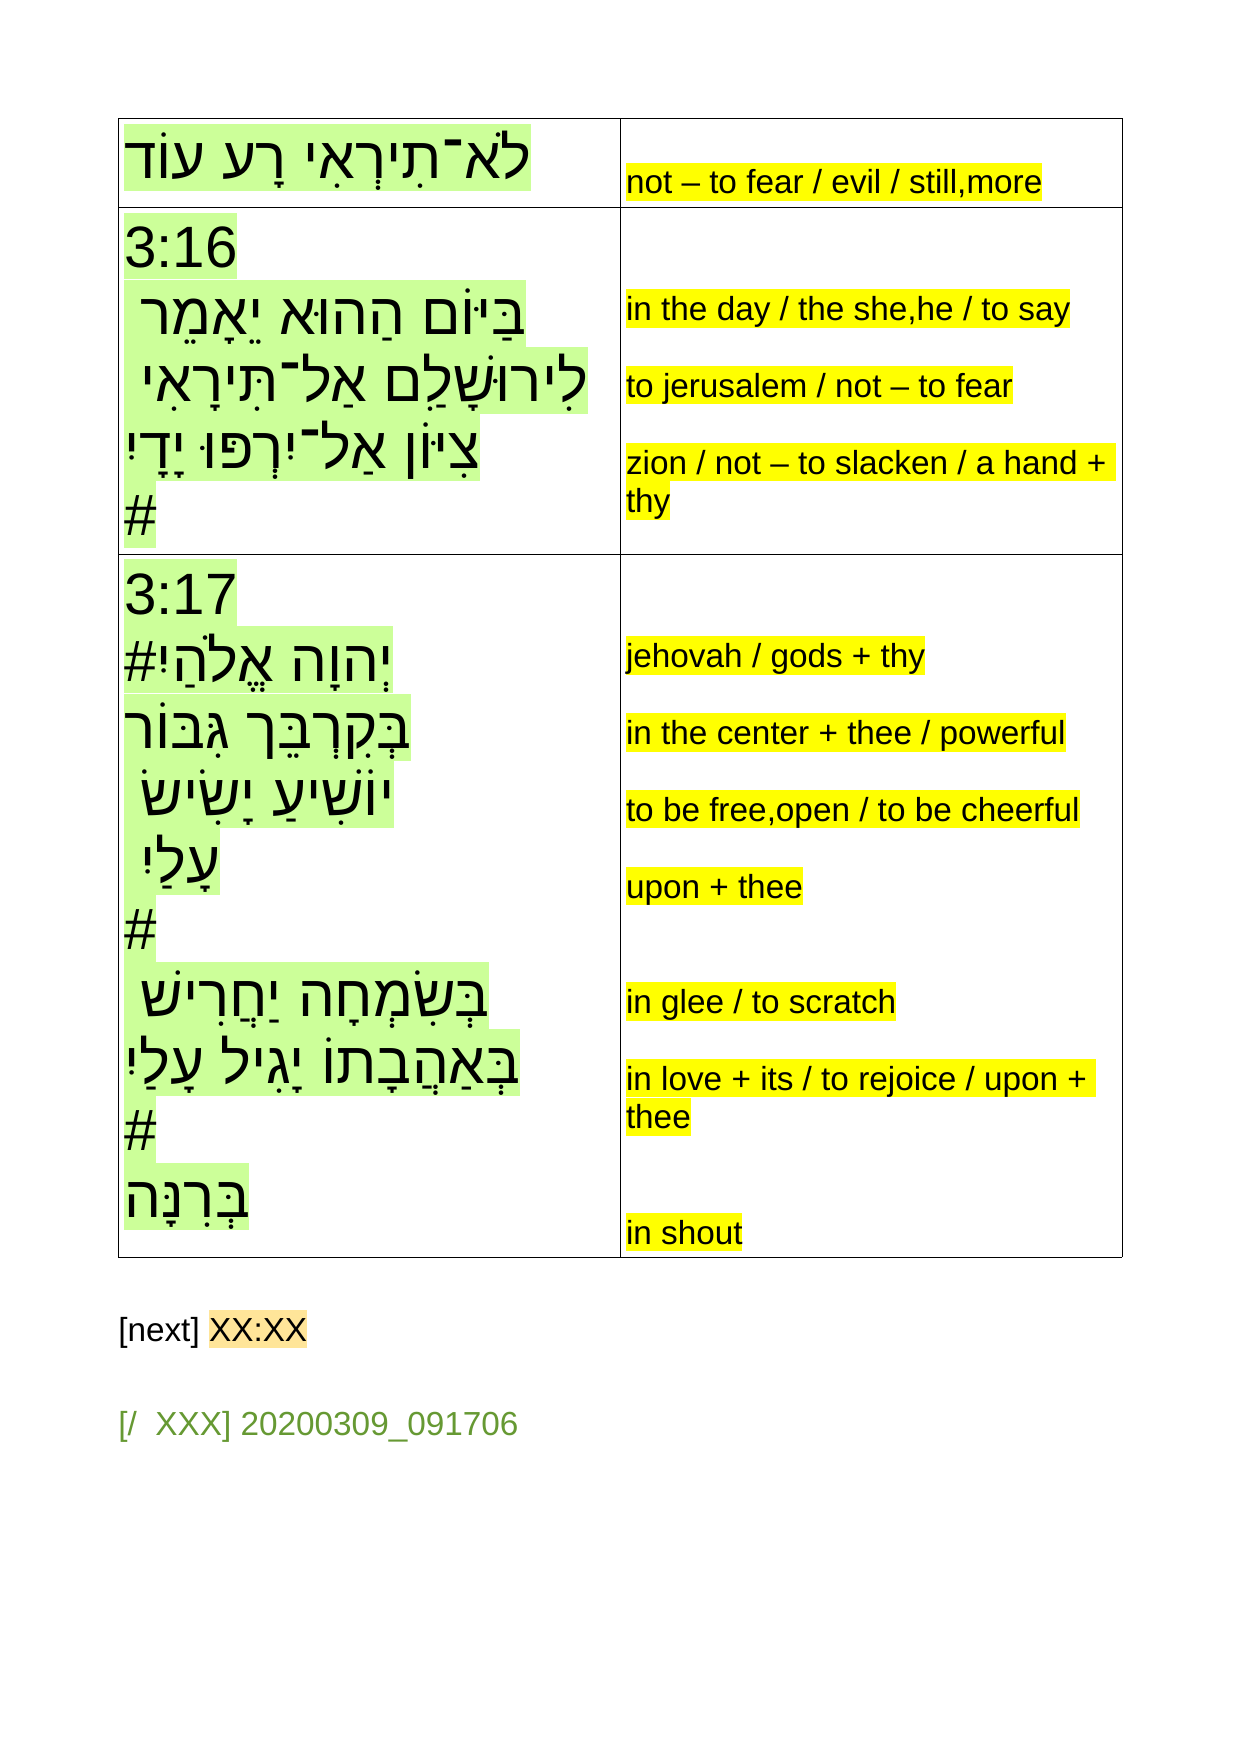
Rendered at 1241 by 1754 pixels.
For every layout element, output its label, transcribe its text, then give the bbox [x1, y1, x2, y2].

text [/ XXX] 20200309_091706 [118, 1404, 1122, 1443]
table_header 3:15 #הֵסִיר יְהוָה מִשְׁפָּטַיִ #פִּנָּה אֹיְבֵ #מֶלֶ #יִשְׂרָאֵל יְהוָה בְּקִרְבֵּ לֹא־תִירְאִי רָע עוֹד [119, 119, 620, 207]
table_cell 3:16 בַּיּוֹם הַהוּא יֵאָמֵר לִירוּשָׁלִַם אַל־תִּירָאִי צִיּוֹן אַל־יִרְפּוּ יָדָיִ # [119, 208, 620, 553]
table_cell 3:17 #יְהוָה אֱלֹהַיִ בְּקִרְבֵּך גִּבּוֹר יוֹשִׁיעַ יָשִׂישׂ עָלַיִ # בְּשִׂמְחָה יַחֲרִישׁ בְּאַהֲבָתוֹ יָגִיל עָלַיִ # בְּרִנָּה [119, 555, 620, 1257]
table_header not – to fear / evil / still,more [621, 119, 1122, 207]
table_cell in the day / the she,he / to say to jerusalem / not – to fear zion / not – to slacken / a hand + thy [621, 208, 1122, 553]
text [next] XX:XX [118, 1310, 1122, 1348]
table_cell jehovah / gods + thy in the center + thee / powerful to be free,open / to be cheerful upon + thee in glee / to scratch in love + its / to rejoice / upon + thee in shout [621, 555, 1122, 1257]
